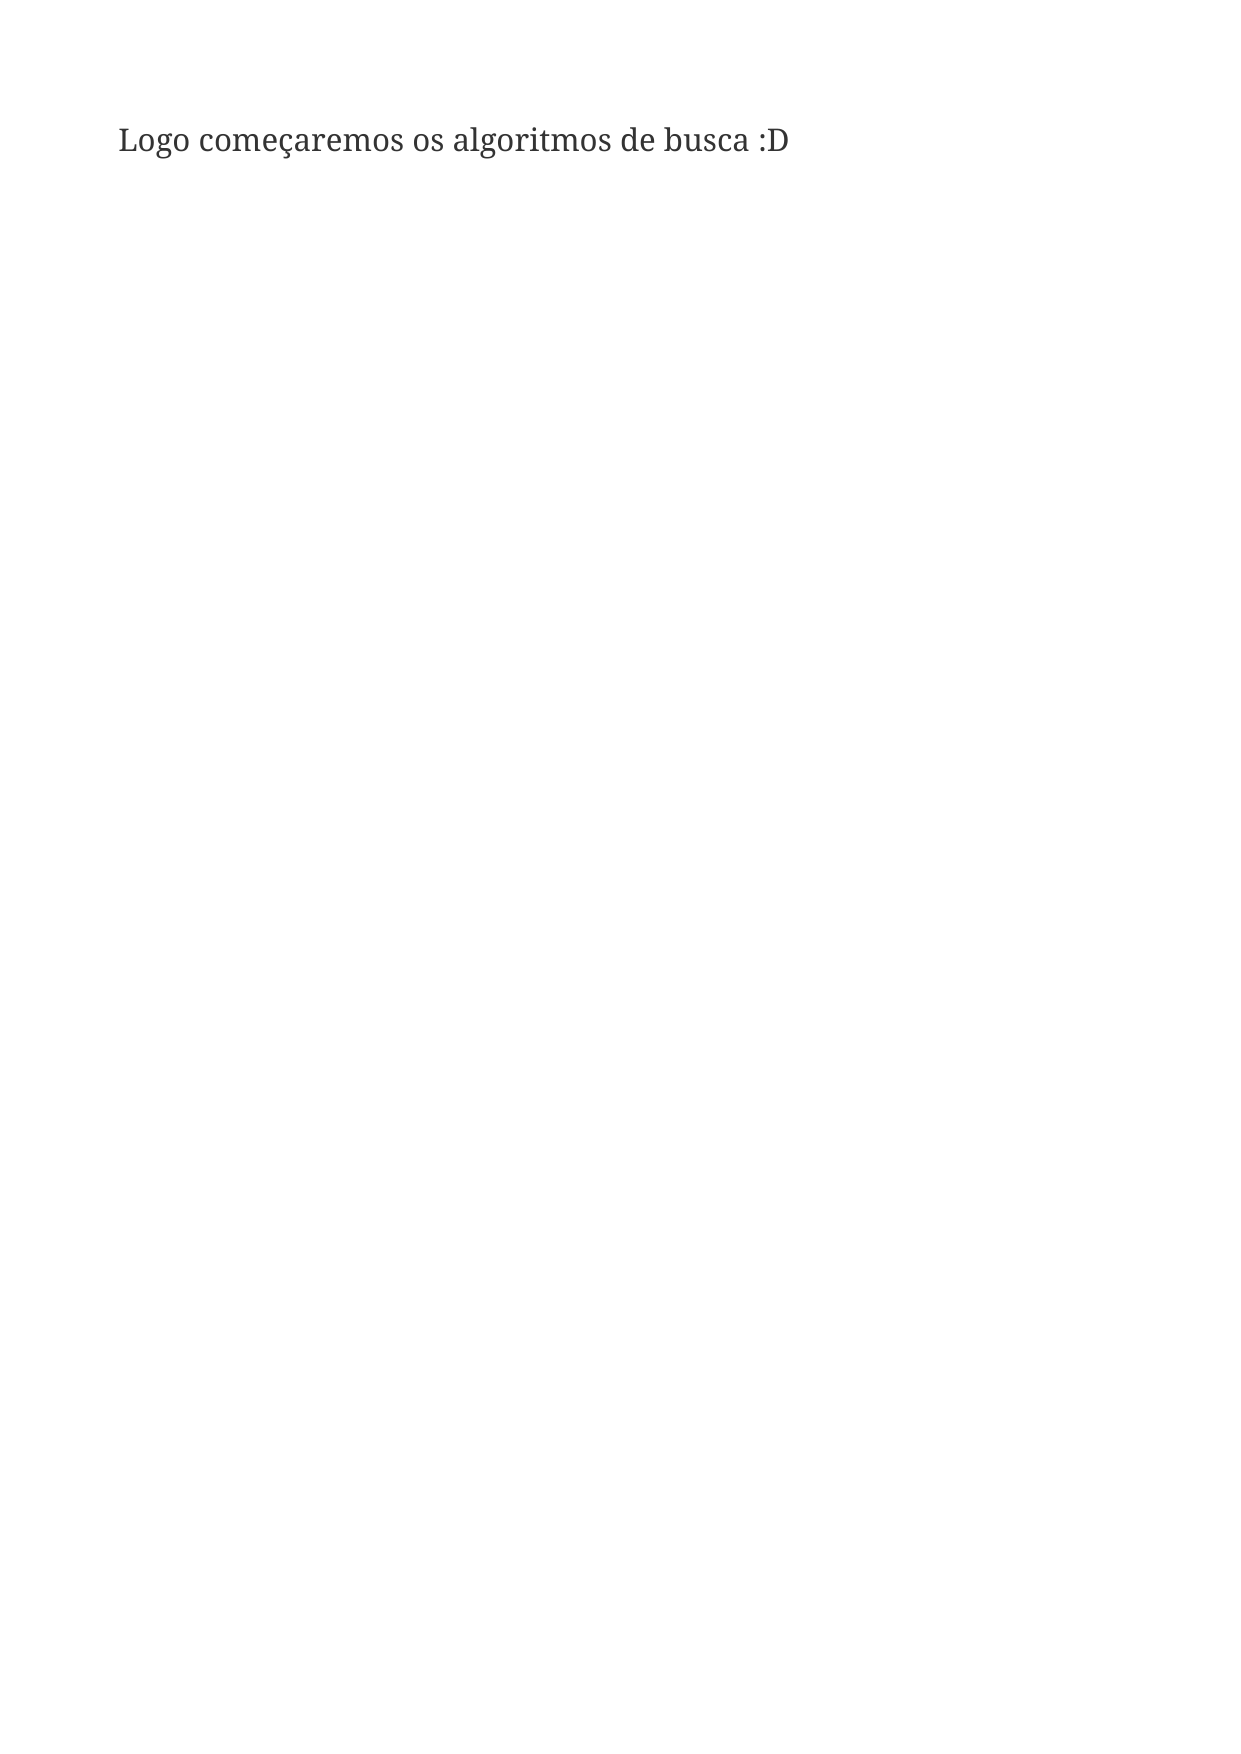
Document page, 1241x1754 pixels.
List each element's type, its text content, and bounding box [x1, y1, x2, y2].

text Logo começaremos os algoritmos de busca :D [118, 118, 1122, 161]
